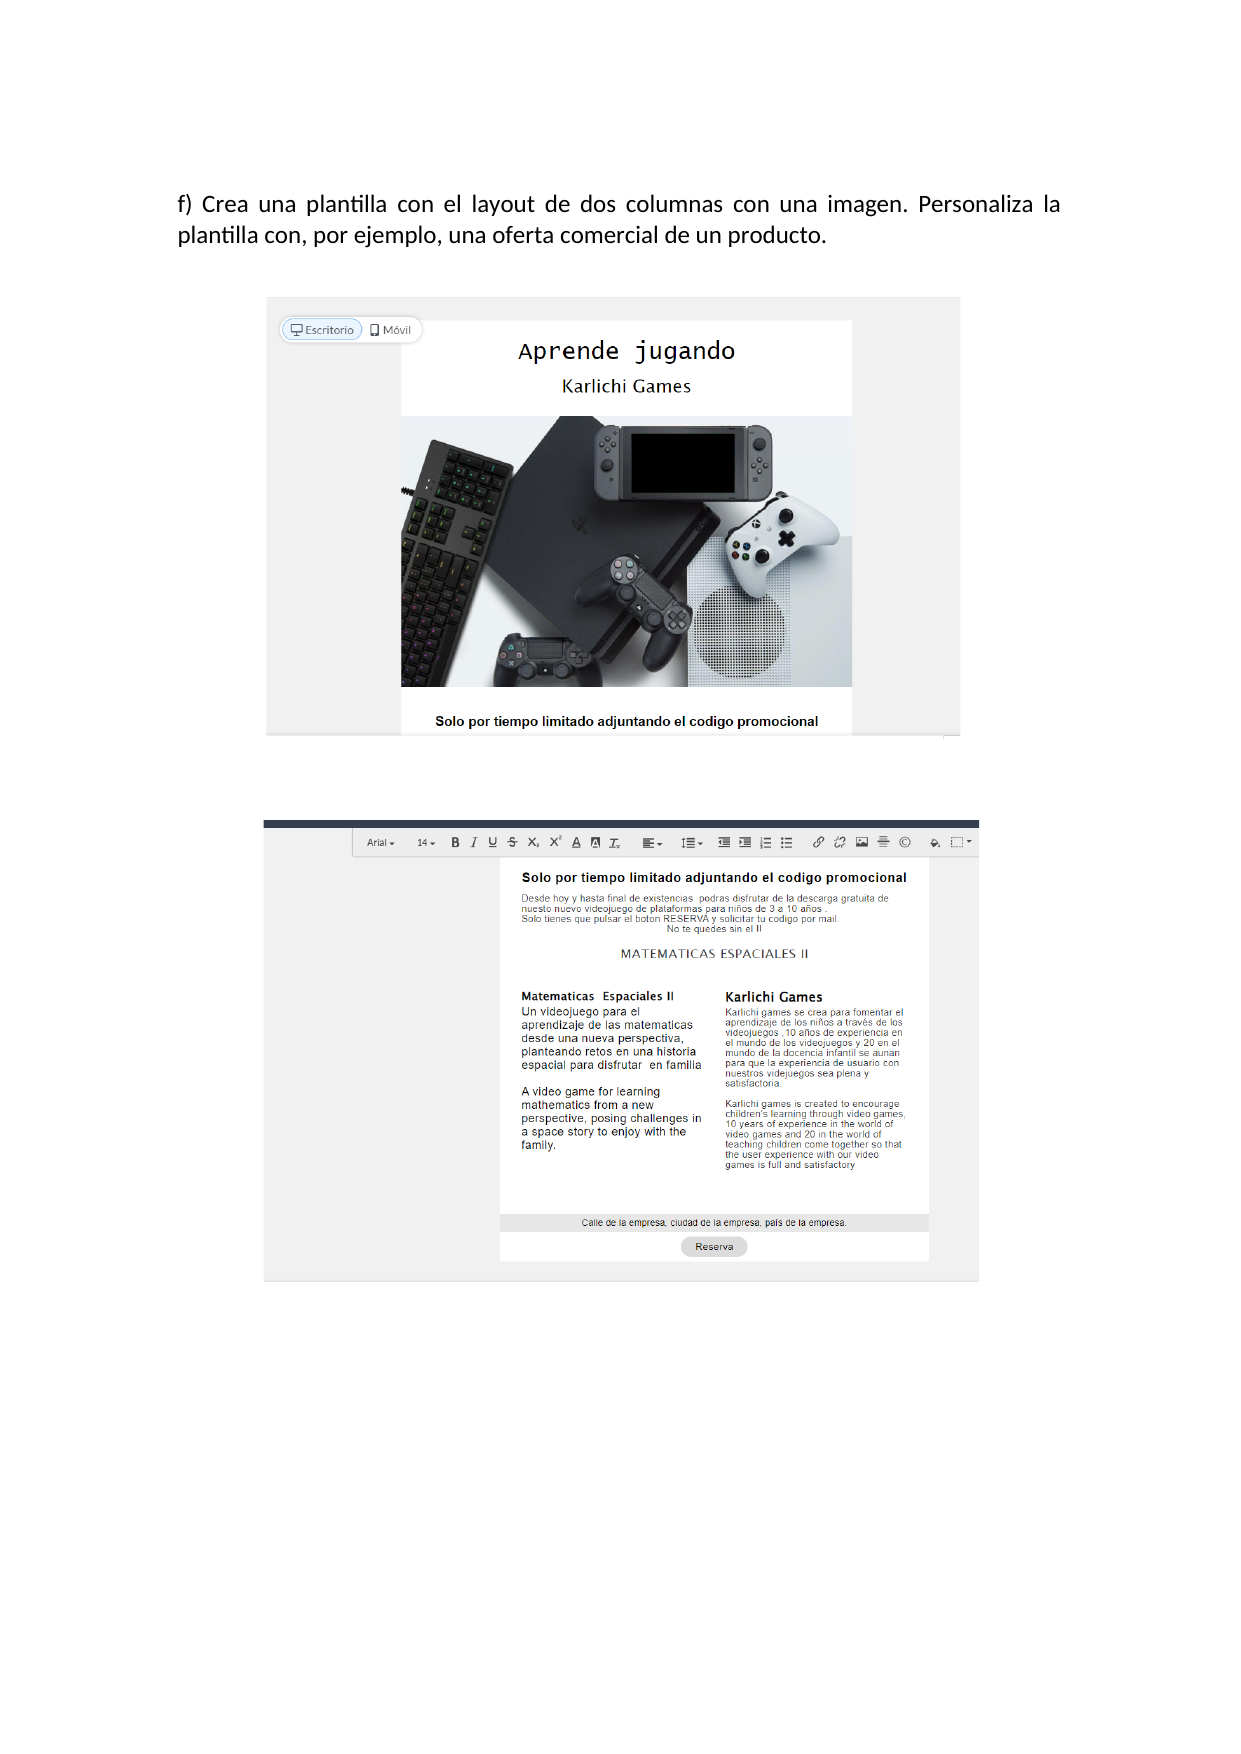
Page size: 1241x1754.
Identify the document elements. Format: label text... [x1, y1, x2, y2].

picture [263, 820, 980, 1282]
text f) Crea una plantilla con el layout de dos columnas con una imagen. Personaliza la plantilla con, por ejemplo, una oferta comercial de un producto. [177, 188, 1063, 249]
picture [266, 293, 961, 739]
